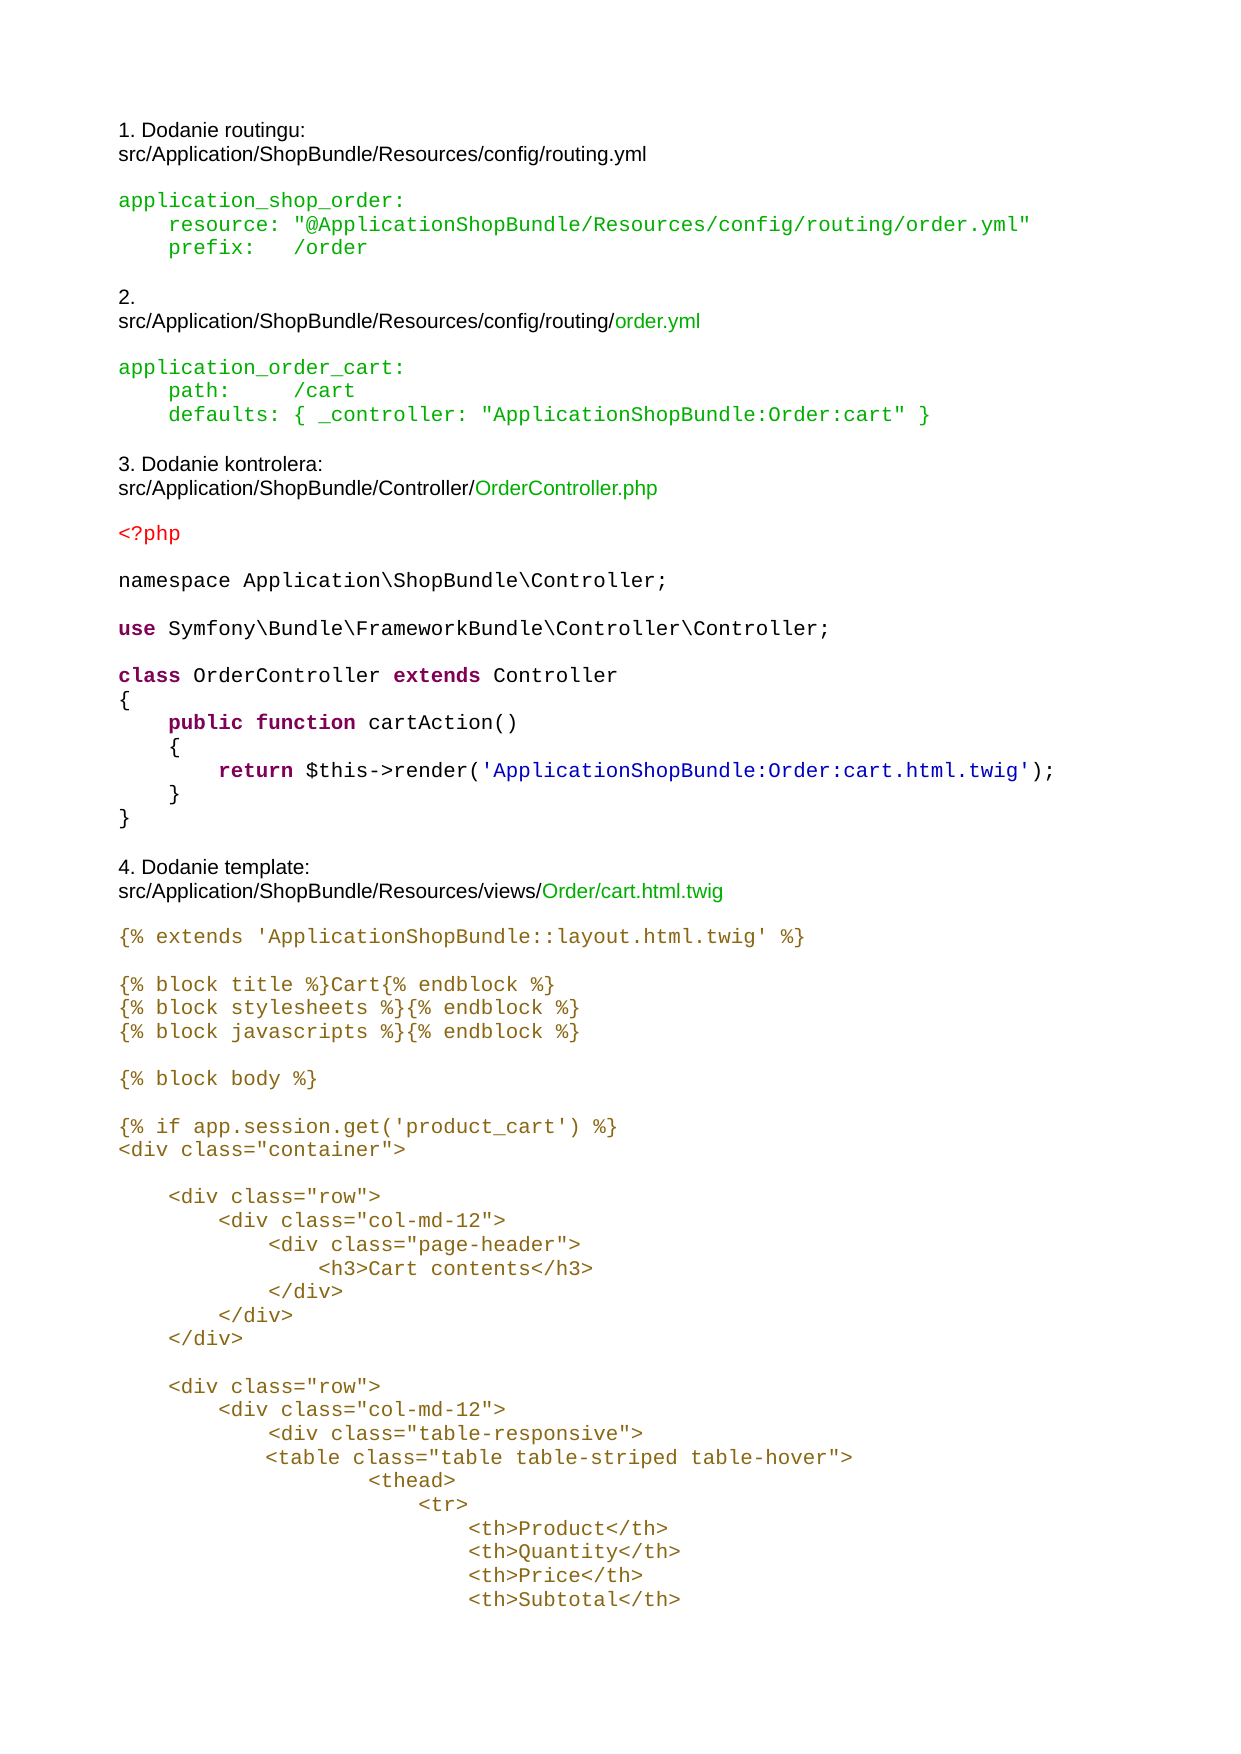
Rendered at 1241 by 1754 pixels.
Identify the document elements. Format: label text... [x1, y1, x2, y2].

text 1. Dodanie routingu: [118, 118, 1122, 142]
text <th>Quantity</th> [118, 1541, 1122, 1565]
text <div class="row"> [118, 1187, 1122, 1210]
text } [118, 807, 1122, 831]
text resource: "@ApplicationShopBundle/Resources/config/routing/order.yml" [118, 214, 1122, 237]
text <div class="page-header"> [118, 1234, 1122, 1257]
text return $this->render('ApplicationShopBundle:Order:cart.html.twig'); [118, 760, 1122, 783]
text {% block body %} [118, 1068, 1122, 1092]
text { [118, 736, 1122, 760]
text {% block stylesheets %}{% endblock %} [118, 997, 1122, 1021]
text 3. Dodanie kontrolera: [118, 451, 1122, 475]
text src/Application/ShopBundle/Resources/views/Order/cart.html.twig [118, 878, 1122, 902]
text prefix: /order [118, 237, 1122, 261]
text <div class="table-responsive"> [118, 1423, 1122, 1447]
text </div> [118, 1281, 1122, 1305]
text {% extends 'ApplicationShopBundle::layout.html.twig' %} [118, 926, 1122, 950]
text <h3>Cart contents</h3> [118, 1257, 1122, 1281]
text </div> [118, 1328, 1122, 1352]
text use Symfony\Bundle\FrameworkBundle\Controller\Controller; [118, 618, 1122, 641]
text path: /cart [118, 380, 1122, 404]
text class OrderController extends Controller [118, 665, 1122, 689]
text src/Application/ShopBundle/Controller/OrderController.php [118, 475, 1122, 499]
text {% if app.session.get('product_cart') %} [118, 1116, 1122, 1139]
text 4. Dodanie template: [118, 854, 1122, 878]
text public function cartAction() [118, 712, 1122, 736]
text <div class="col-md-12"> [118, 1399, 1122, 1423]
text } [118, 783, 1122, 807]
text <div class="container"> [118, 1139, 1122, 1163]
text <th>Product</th> [118, 1518, 1122, 1541]
text 2. [118, 285, 1122, 309]
text {% block javascripts %}{% endblock %} [118, 1021, 1122, 1045]
text </div> [118, 1305, 1122, 1328]
text <?php [118, 523, 1122, 547]
text <thead> [118, 1470, 1122, 1494]
text namespace Application\ShopBundle\Controller; [118, 571, 1122, 594]
text application_order_cart: [118, 357, 1122, 380]
text <th>Subtotal</th> [118, 1588, 1122, 1612]
text src/Application/ShopBundle/Resources/config/routing/order.yml [118, 309, 1122, 333]
text { [118, 689, 1122, 712]
text <th>Price</th> [118, 1565, 1122, 1588]
text <div class="col-md-12"> [118, 1210, 1122, 1234]
text <table class="table table-striped table-hover"> [118, 1447, 1122, 1470]
text {% block title %}Cart{% endblock %} [118, 974, 1122, 997]
text <tr> [118, 1494, 1122, 1518]
text application_shop_order: [118, 190, 1122, 214]
text src/Application/ShopBundle/Resources/config/routing.yml [118, 142, 1122, 166]
text defaults: { _controller: "ApplicationShopBundle:Order:cart" } [118, 404, 1122, 428]
text <div class="row"> [118, 1376, 1122, 1399]
